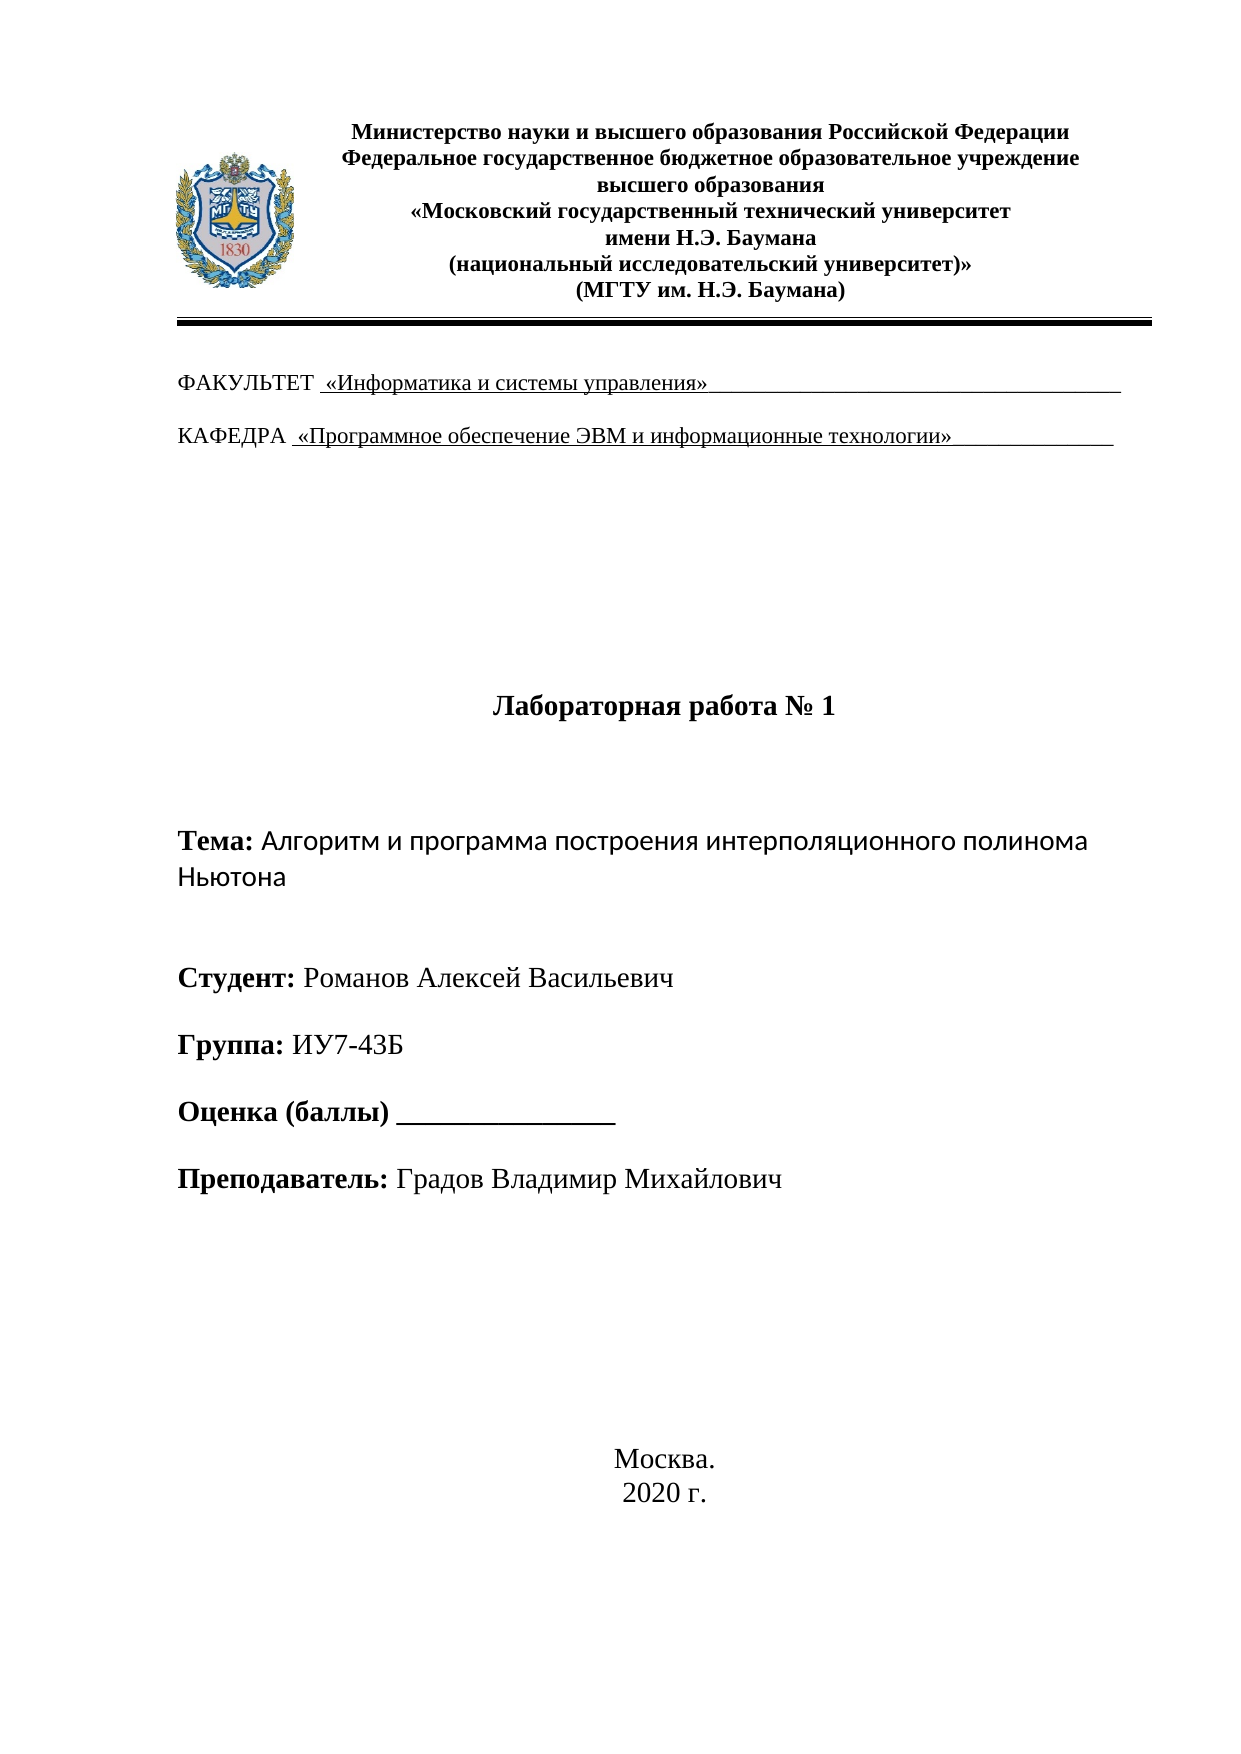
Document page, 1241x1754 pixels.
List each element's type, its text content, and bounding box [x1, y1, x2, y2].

picture [184, 152, 296, 289]
table_header Тема: Алгоритм и программа построения интерполяционного полинома Ньютона Студент: Романов Алексей Васильевич Группа: ИУ7-43Б Оценка (баллы) _______________ Преподаватель: Градов Владимир Михайлович [166, 789, 1122, 1254]
text Лабораторная работа № 1 [177, 688, 1152, 721]
text ФАКУЛЬТЕТ «Информатика и системы управления»____________________________________ [177, 369, 1152, 396]
table_header [1122, 789, 1163, 1254]
table_header [166, 118, 310, 303]
text КАФЕДРА «Программное обеспечение ЭВМ и информационные технологии»______________ [177, 422, 1152, 448]
table_header Министерство науки и высшего образования Российской Федерации Федеральное государственное бюджетное образовательное учреждение высшего образования «Московский государственный технический университет имени Н.Э. Баумана (национальный исследовательский университет)» (МГТУ им. Н.Э. Баумана) [310, 118, 1111, 303]
text Москва. [177, 1441, 1152, 1475]
text 2020 г. [177, 1475, 1152, 1508]
